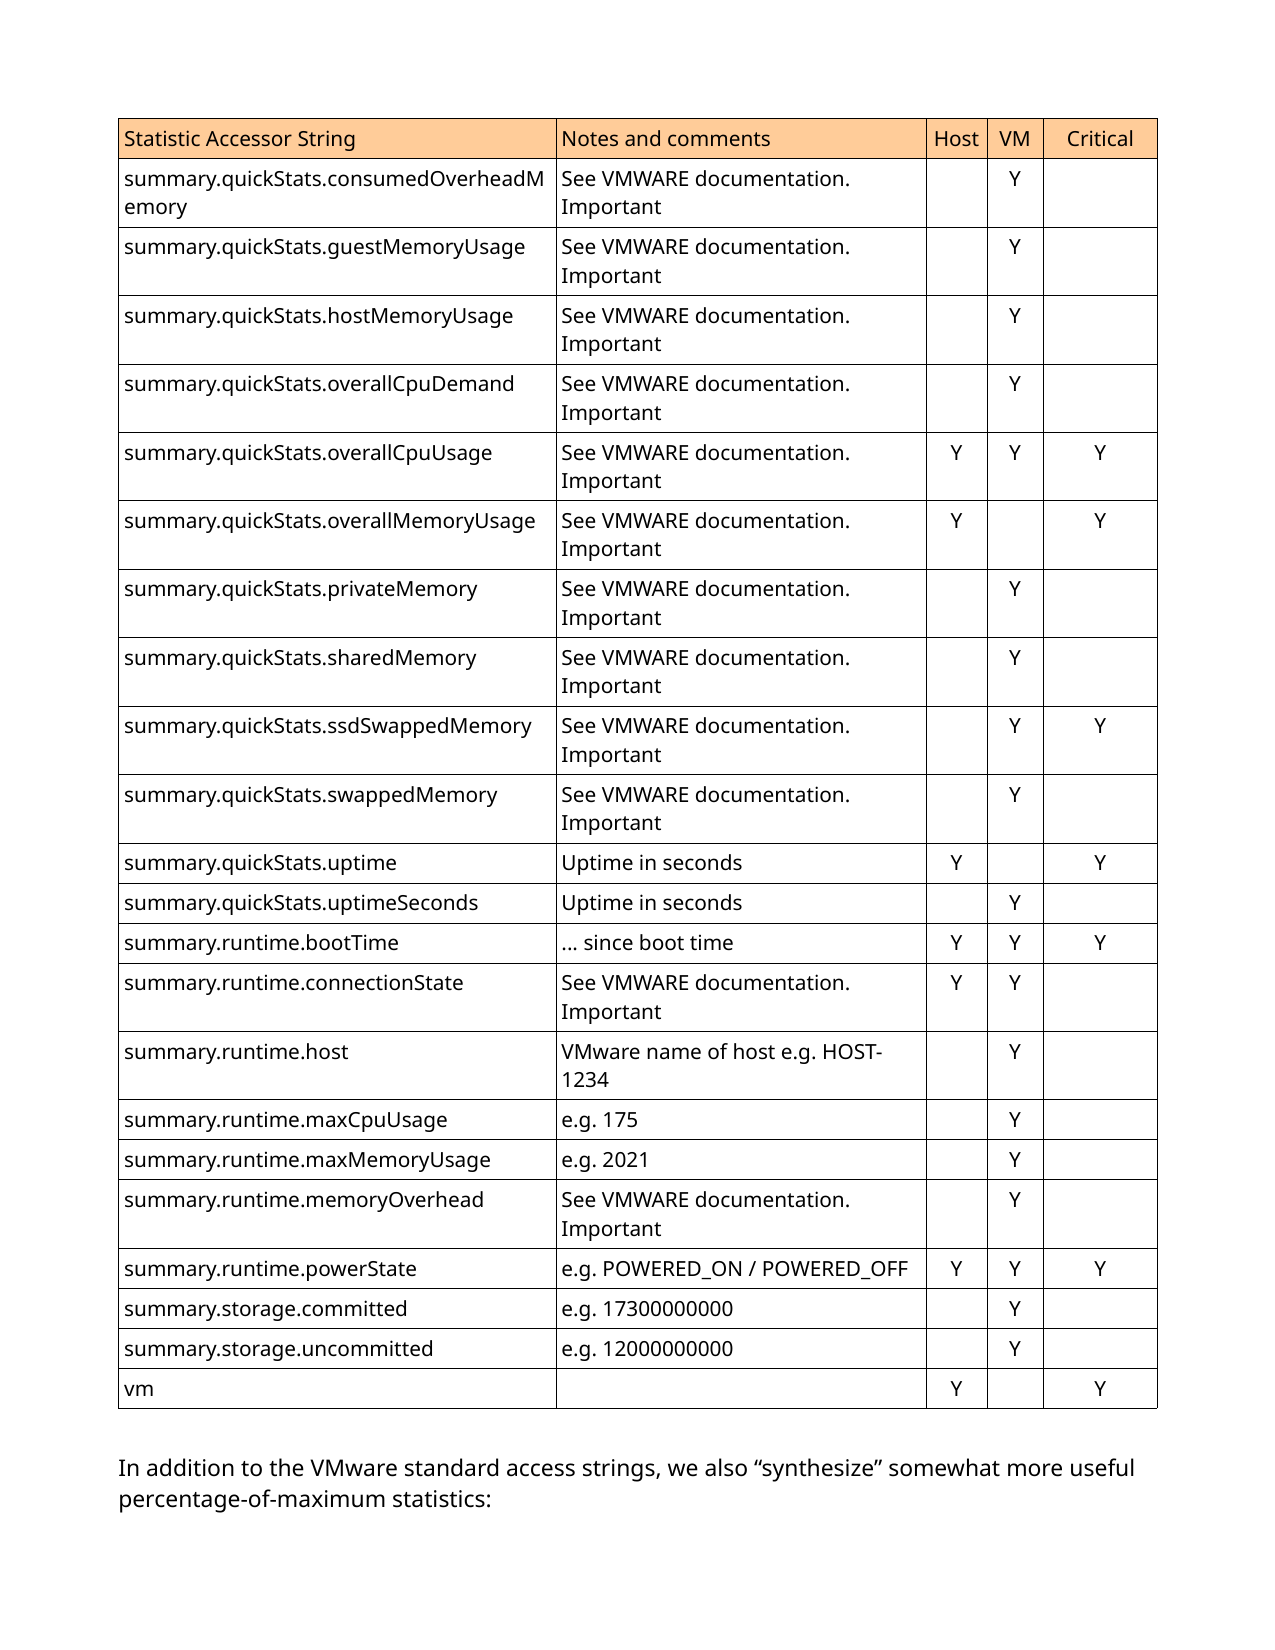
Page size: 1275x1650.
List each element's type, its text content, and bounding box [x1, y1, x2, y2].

table_cell Y [1044, 433, 1157, 500]
table_header Host [927, 119, 987, 158]
table_cell e.g. 175 [557, 1100, 926, 1139]
table_cell summary.runtime.maxMemoryUsage [119, 1140, 556, 1179]
table_cell summary.quickStats.overallCpuDemand [119, 365, 556, 432]
table_cell Y [988, 296, 1043, 363]
table_cell Uptime in seconds [557, 844, 926, 882]
table_cell [927, 884, 987, 922]
table_cell Y [1044, 707, 1157, 774]
table_cell [1044, 964, 1157, 1031]
table_cell Y [988, 924, 1043, 962]
table_cell summary.runtime.maxCpuUsage [119, 1100, 556, 1139]
table_cell Y [988, 707, 1043, 774]
table_cell Y [988, 775, 1043, 842]
table_cell Y [988, 1249, 1043, 1288]
table_cell Y [988, 1289, 1043, 1328]
table_cell [927, 365, 987, 432]
table_cell See VMWARE documentation. Important [557, 638, 926, 706]
table_cell Y [988, 884, 1043, 922]
table_cell [927, 570, 987, 637]
table_cell VMware name of host e.g. HOST-1234 [557, 1032, 926, 1099]
table_cell summary.quickStats.consumedOverheadMemory [119, 159, 556, 227]
table_cell [1044, 159, 1157, 227]
table_cell Y [927, 433, 987, 500]
table_cell Y [927, 1249, 987, 1288]
table_cell [1044, 1032, 1157, 1099]
table_cell summary.runtime.memoryOverhead [119, 1180, 556, 1248]
table_cell Y [988, 365, 1043, 432]
table_cell [927, 1100, 987, 1139]
table_cell Y [988, 228, 1043, 295]
table_cell summary.storage.uncommitted [119, 1329, 556, 1368]
table_header Notes and comments [557, 119, 926, 158]
table_cell e.g. 2021 [557, 1140, 926, 1179]
table_cell Y [927, 501, 987, 569]
table_cell [927, 159, 987, 227]
text In addition to the VMware standard access strings, we also “synthesize” somewhat more useful percentage-of-maximum statistics: [118, 1452, 1157, 1514]
table_cell summary.quickStats.ssdSwappedMemory [119, 707, 556, 774]
table_cell Y [1044, 924, 1157, 962]
table_cell summary.quickStats.swappedMemory [119, 775, 556, 842]
table_cell [927, 1180, 987, 1248]
table_cell See VMWARE documentation. Important [557, 570, 926, 637]
table_cell summary.quickStats.uptime [119, 844, 556, 882]
table_cell [927, 775, 987, 842]
table_cell See VMWARE documentation. Important [557, 1180, 926, 1248]
table_cell Uptime in seconds [557, 884, 926, 922]
table_cell Y [927, 924, 987, 962]
table_cell summary.runtime.bootTime [119, 924, 556, 962]
table_cell [1044, 296, 1157, 363]
table_cell [927, 228, 987, 295]
table_cell See VMWARE documentation. Important [557, 159, 926, 227]
table_cell See VMWARE documentation. Important [557, 707, 926, 774]
table_cell See VMWARE documentation. Important [557, 365, 926, 432]
table_cell See VMWARE documentation. Important [557, 964, 926, 1031]
table_cell See VMWARE documentation. Important [557, 296, 926, 363]
table_cell Y [927, 844, 987, 882]
table_cell [1044, 1289, 1157, 1328]
table_cell [927, 1289, 987, 1328]
table_cell See VMWARE documentation. Important [557, 501, 926, 569]
table_cell [1044, 1100, 1157, 1139]
table_cell [988, 844, 1043, 882]
table_cell [1044, 570, 1157, 637]
table_cell summary.runtime.connectionState [119, 964, 556, 1031]
table_cell [1044, 884, 1157, 922]
table_cell Y [988, 638, 1043, 706]
table_cell See VMWARE documentation. Important [557, 228, 926, 295]
table_cell [1044, 365, 1157, 432]
table_cell e.g. POWERED_ON / POWERED_OFF [557, 1249, 926, 1288]
table_cell summary.quickStats.overallMemoryUsage [119, 501, 556, 569]
table_cell Y [1044, 1249, 1157, 1288]
table_cell summary.quickStats.sharedMemory [119, 638, 556, 706]
table_cell [927, 707, 987, 774]
table_header Critical [1044, 119, 1157, 158]
table_cell See VMWARE documentation. Important [557, 433, 926, 500]
table_cell [1044, 1140, 1157, 1179]
table_cell Y [1044, 1369, 1157, 1408]
table_cell Y [927, 1369, 987, 1408]
table_header Statistic Accessor String [119, 119, 556, 158]
table_cell summary.runtime.host [119, 1032, 556, 1099]
table_cell vm [119, 1369, 556, 1408]
table_cell Y [988, 1100, 1043, 1139]
table_cell ... since boot time [557, 924, 926, 962]
table_cell Y [988, 1140, 1043, 1179]
table_cell See VMWARE documentation. Important [557, 775, 926, 842]
table_cell [1044, 638, 1157, 706]
table_cell [927, 296, 987, 363]
table_cell summary.quickStats.hostMemoryUsage [119, 296, 556, 363]
table_cell [1044, 1180, 1157, 1248]
table_header VM [988, 119, 1043, 158]
table_cell Y [988, 159, 1043, 227]
table_cell [927, 638, 987, 706]
table_cell Y [988, 570, 1043, 637]
table_cell summary.storage.committed [119, 1289, 556, 1328]
table_cell Y [927, 964, 987, 1031]
table_cell e.g. 12000000000 [557, 1329, 926, 1368]
table_cell summary.runtime.powerState [119, 1249, 556, 1288]
table_cell [1044, 775, 1157, 842]
table_cell [988, 501, 1043, 569]
table_cell Y [988, 964, 1043, 1031]
table_cell summary.quickStats.uptimeSeconds [119, 884, 556, 922]
table_cell [927, 1032, 987, 1099]
table_cell Y [1044, 501, 1157, 569]
table_cell summary.quickStats.overallCpuUsage [119, 433, 556, 500]
table_cell [927, 1329, 987, 1368]
table_cell Y [1044, 844, 1157, 882]
table_cell [1044, 1329, 1157, 1368]
table_cell [927, 1140, 987, 1179]
table_cell e.g. 17300000000 [557, 1289, 926, 1328]
table_cell [988, 1369, 1043, 1408]
table_cell Y [988, 1329, 1043, 1368]
table_cell summary.quickStats.guestMemoryUsage [119, 228, 556, 295]
table_cell [557, 1369, 926, 1408]
table_cell [1044, 228, 1157, 295]
table_cell Y [988, 1032, 1043, 1099]
table_cell Y [988, 1180, 1043, 1248]
table_cell Y [988, 433, 1043, 500]
table_cell summary.quickStats.privateMemory [119, 570, 556, 637]
